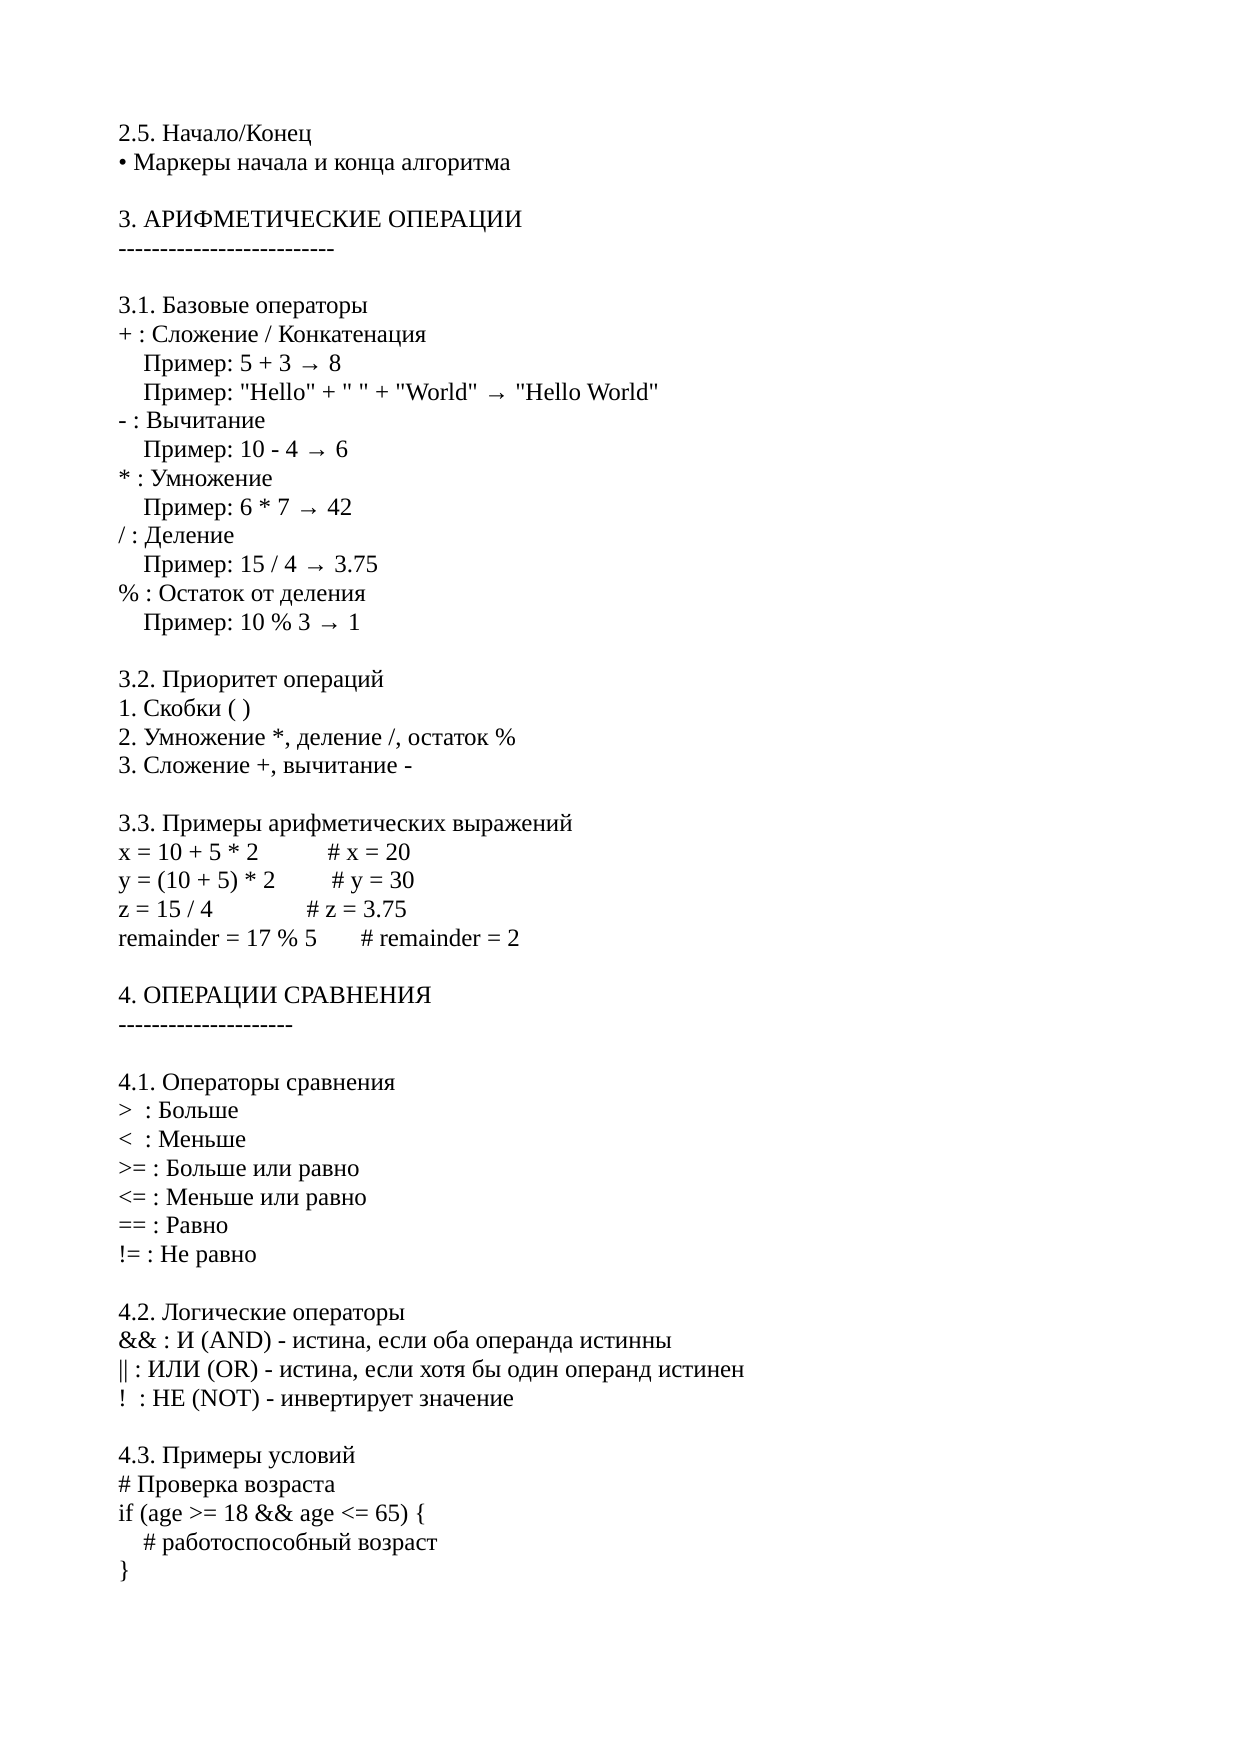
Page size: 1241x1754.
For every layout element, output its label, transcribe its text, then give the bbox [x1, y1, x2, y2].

text if (age >= 18 && age <= 65) { [118, 1498, 1122, 1527]
text || : ИЛИ (OR) - истина, если хотя бы один операнд истинен [118, 1354, 1122, 1383]
text x = 10 + 5 * 2 # x = 20 [118, 837, 1122, 866]
text 3.3. Примеры арифметических выражений [118, 808, 1122, 837]
text >= : Больше или равно [118, 1153, 1122, 1182]
text != : Не равно [118, 1239, 1122, 1268]
text 4. ОПЕРАЦИИ СРАВНЕНИЯ [118, 981, 1122, 1009]
text 3. АРИФМЕТИЧЕСКИЕ ОПЕРАЦИИ [118, 204, 1122, 233]
text % : Остаток от деления [118, 578, 1122, 607]
text # работоспособный возраст [118, 1527, 1122, 1556]
text --------------------- [118, 1009, 1122, 1038]
text ! : НЕ (NOT) - инвертирует значение [118, 1383, 1122, 1412]
text 3.2. Приоритет операций [118, 664, 1122, 693]
text z = 15 / 4 # z = 3.75 [118, 894, 1122, 923]
text <= : Меньше или равно [118, 1182, 1122, 1211]
text Пример: 10 - 4 → 6 [118, 434, 1122, 463]
text 2.5. Начало/Конец [118, 118, 1122, 147]
text == : Равно [118, 1211, 1122, 1239]
text # Проверка возраста [118, 1469, 1122, 1498]
text < : Меньше [118, 1124, 1122, 1153]
text Пример: "Hello" + " " + "World" → "Hello World" [118, 377, 1122, 406]
text / : Деление [118, 521, 1122, 549]
text Пример: 5 + 3 → 8 [118, 348, 1122, 377]
text * : Умножение [118, 463, 1122, 492]
text 3. Сложение +, вычитание - [118, 751, 1122, 779]
text 3.1. Базовые операторы [118, 291, 1122, 319]
text 1. Скобки ( ) [118, 693, 1122, 722]
text > : Больше [118, 1096, 1122, 1124]
text } [118, 1556, 1122, 1584]
text Пример: 10 % 3 → 1 [118, 607, 1122, 636]
text Пример: 15 / 4 → 3.75 [118, 549, 1122, 578]
text remainder = 17 % 5 # remainder = 2 [118, 923, 1122, 952]
text + : Сложение / Конкатенация [118, 319, 1122, 348]
text 4.1. Операторы сравнения [118, 1067, 1122, 1096]
text 4.3. Примеры условий [118, 1441, 1122, 1469]
text y = (10 + 5) * 2 # y = 30 [118, 866, 1122, 894]
text Пример: 6 * 7 → 42 [118, 492, 1122, 521]
text 4.2. Логические операторы [118, 1297, 1122, 1326]
text && : И (AND) - истина, если оба операнда истинны [118, 1326, 1122, 1354]
text 2. Умножение *, деление /, остаток % [118, 722, 1122, 751]
text - : Вычитание [118, 406, 1122, 434]
text • Маркеры начала и конца алгоритма [118, 147, 1122, 176]
text -------------------------- [118, 233, 1122, 262]
